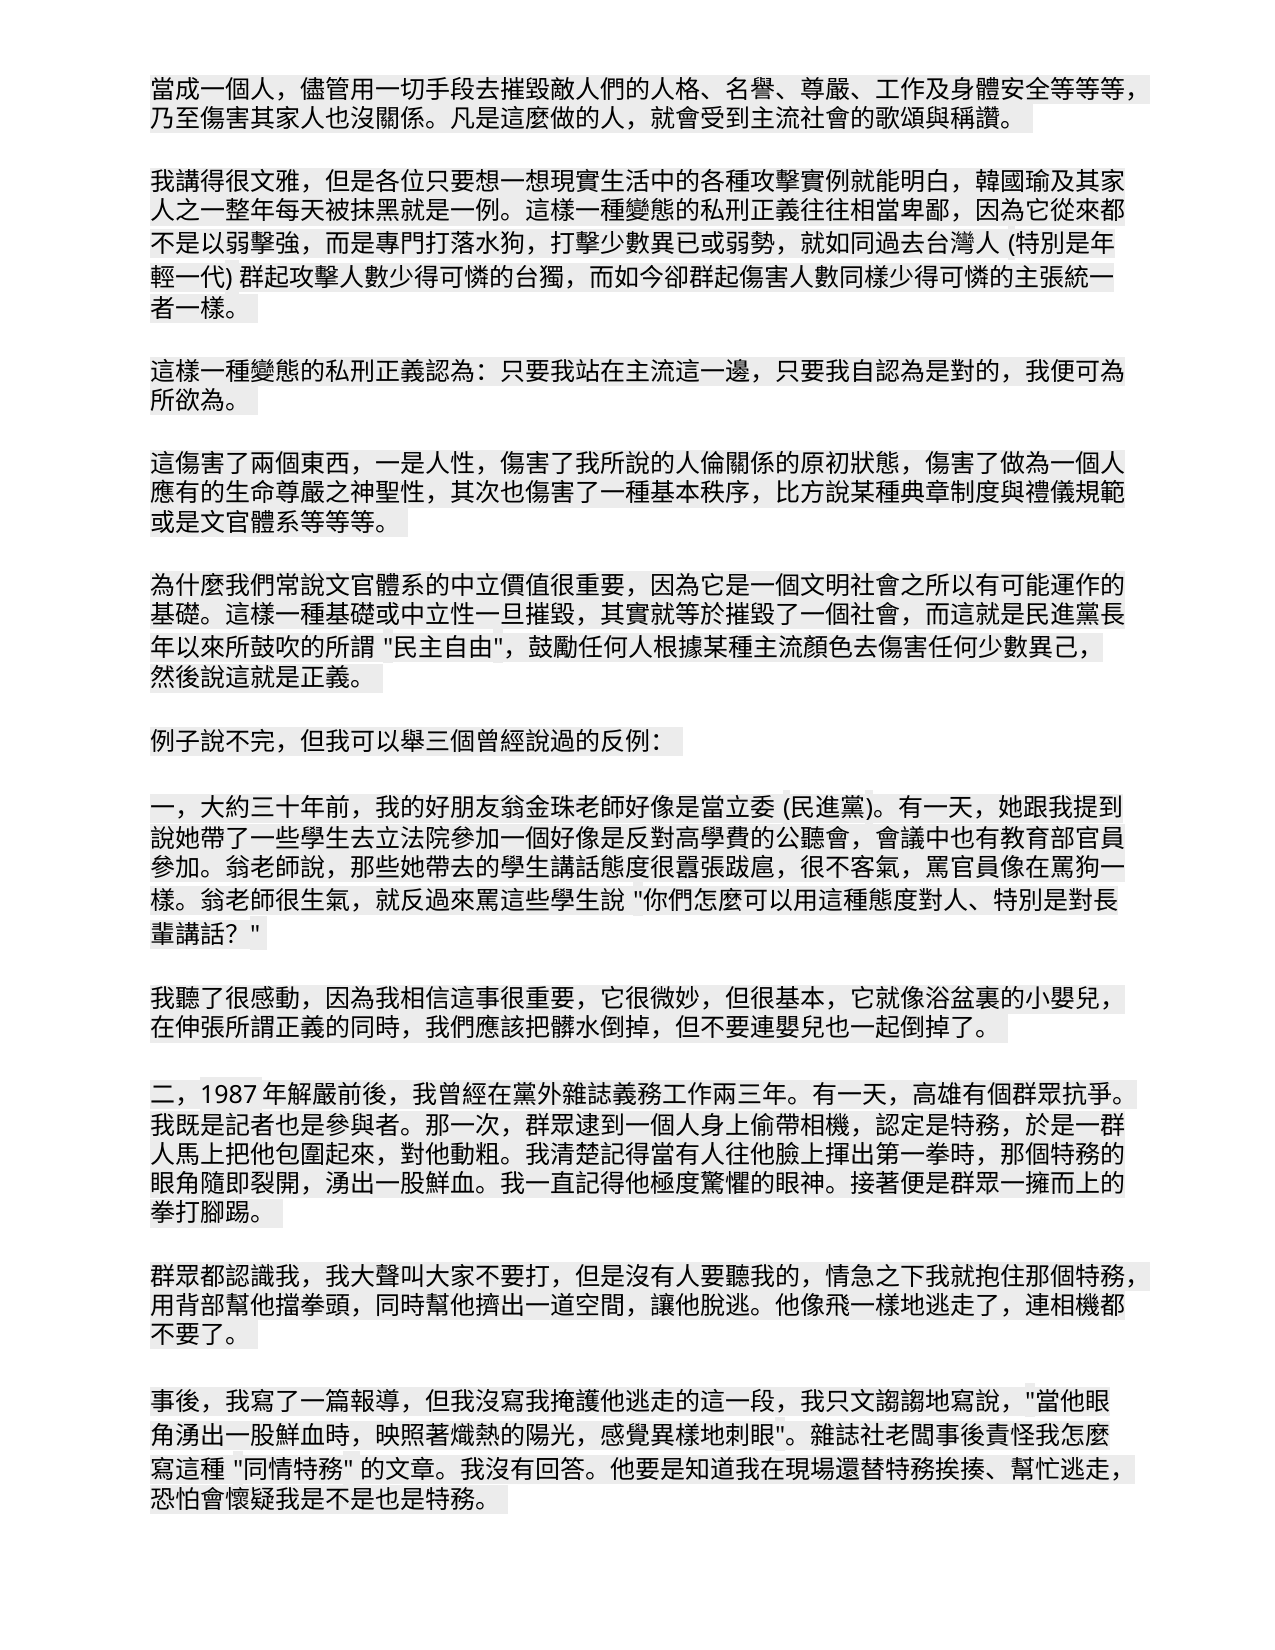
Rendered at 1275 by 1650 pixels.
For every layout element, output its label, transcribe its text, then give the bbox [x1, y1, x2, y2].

text 卡韓政變(167)：一封公開信--致高雄市立XX幼兒園園長 (後記) 陳真 2019. 09. 12. 底下要寫的這些，並非針對這位園長，只是以之為例，說明一種至少二十幾年來隨著所謂 "民主" 而盛行的現象。很多東西事關微妙，很難三言兩語，你只能綜合著讀，也許才能知道我究竟是在說什麼。 先說這位園長，當她公開製造了一種 "刻意不握手" 的印象事實之後，面對記者詢問，她卻表示之所以刻意不握手是因為 "打從心底就是不喜歡韓國瑜"。也就是說，她之不握手不但帶有個人好惡，而且事後還加以闡釋、宣揚。這時候，妳就不能怪記者胡亂報導、製造對立，因為這個帶有政治攻擊性的對立就是妳自己所製造。 不過，園長的例子畢竟不是一個好例子，因為她之所為算是很客氣了。但是，例子雖小，背後意義卻一樣重大。 法國有個哲學家叫做 Gilles Deleuze ，他在寫什麼我從不打算細看，恐怕也看不太懂。之所以不太懂，一大部份原因可能是在他身上，而非我之魯鈍。不過，曾經讀過他的一個想法，我倒是可以理解。這個想法我曾提過，用我的話來表達差不多是這樣： 一個人渣，大家都很堵爛，巴不得他趕快去死一死。可當他真的來到死亡邊緣，飽受痛苦之際，我們就忘記了他的各種卑鄙行為與身份，而只關切他是個 "人"，對之產生憐憫。可當他又悠悠醒來，又是一尾活龍時，我們便又想他是 "誰" 來了，"媽的，這個人渣！怎麼不趕快去死一死！" 而我要說的就是 "人" 這個原初狀態之基本重要性，而不僅僅是 "誰"。這就好比說醫生每天看病，眼前的每個病人理當就是一個個 "人"，而不是 "誰誰誰"。做為一個醫生，我不管你貧富貴賤，也不在乎顏色，甚至不管你的一切是非善惡，人渣也好，大善人也罷，統統都是處於 "人" 這樣一個原初狀態。 今天，哪怕是任何一個貪官污吏，倘若掉入海裏或遭到暴徒攻擊，我一樣會拼了命跳入海裏救你或甚至為你擋拳頭擋子彈，為什麼呢？因為在那當下，你是 "誰" 已無關緊要，重要的是你是一個 "人"，你會痛苦，會哀嚎，會難堪，會感到羞辱，會恐懼，因此而有著一種生命尊嚴的基本神聖性。即便是一個人渣的痛苦也一樣具有神聖的意義與價值不是嗎？我們不該連這樣一種原初狀態的基礎人性與人倫關係都要摧毀。 但是，過去這二十幾年來，台灣政治，特別是綠營一方，卻鼓吹一種變態的私刑正義，操弄方法是這樣： 先把某種僅僅只是屬於 "觀點" 或 "意見" 的東西給抬舉成一種絕對道德 (例如台獨，例如反核，例如公投)，然後，凡是沒有把它們視為絕對道德或絕對正義的人就是敵人；對於敵人，便可根據正義之名加以任何攻擊，完全可以不擇手段。簡單說就是你根本不用把他當成一個人，儘管用一切手段去摧毀敵人們的人格、名譽、尊嚴、工作及身體安全等等等，乃至傷害其家人也沒關係。凡是這麼做的人，就會受到主流社會的歌頌與稱讚。 我講得很文雅，但是各位只要想一想現實生活中的各種攻擊實例就能明白，韓國瑜及其家人之一整年每天被抹黑就是一例。這樣一種變態的私刑正義往往相當卑鄙，因為它從來都不是以弱擊強，而是專門打落水狗，打擊少數異已或弱勢，就如同過去台灣人 (特別是年輕一代) 群起攻擊人數少得可憐的台獨，而如今卻群起傷害人數同樣少得可憐的主張統一者一樣。 這樣一種變態的私刑正義認為：只要我站在主流這一邊，只要我自認為是對的，我便可為所欲為。 這傷害了兩個東西，一是人性，傷害了我所說的人倫關係的原初狀態，傷害了做為一個人應有的生命尊嚴之神聖性，其次也傷害了一種基本秩序，比方說某種典章制度與禮儀規範或是文官體系等等等。 為什麼我們常說文官體系的中立價值很重要，因為它是一個文明社會之所以有可能運作的基礎。這樣一種基礎或中立性一旦摧毀，其實就等於摧毀了一個社會，而這就是民進黨長年以來所鼓吹的所謂 "民主自由"，鼓勵任何人根據某種主流顏色去傷害任何少數異己，然後說這就是正義。 例子說不完，但我可以舉三個曾經說過的反例： 一，大約三十年前，我的好朋友翁金珠老師好像是當立委 (民進黨)。有一天，她跟我提到說她帶了一些學生去立法院參加一個好像是反對高學費的公聽會，會議中也有教育部官員參加。翁老師說，那些她帶去的學生講話態度很囂張跋扈，很不客氣，罵官員像在罵狗一樣。翁老師很生氣，就反過來罵這些學生說 "你們怎麼可以用這種態度對人、特別是對長輩講話？" 我聽了很感動，因為我相信這事很重要，它很微妙，但很基本，它就像浴盆裏的小嬰兒，在伸張所謂正義的同時，我們應該把髒水倒掉，但不要連嬰兒也一起倒掉了。 二，1987年解嚴前後，我曾經在黨外雜誌義務工作兩三年。有一天，高雄有個群眾抗爭。我既是記者也是參與者。那一次，群眾逮到一個人身上偷帶相機，認定是特務，於是一群人馬上把他包圍起來，對他動粗。我清楚記得當有人往他臉上揮出第一拳時，那個特務的眼角隨即裂開，湧出一股鮮血。我一直記得他極度驚懼的眼神。接著便是群眾一擁而上的拳打腳踢。 群眾都認識我，我大聲叫大家不要打，但是沒有人要聽我的，情急之下我就抱住那個特務，用背部幫他擋拳頭，同時幫他擠出一道空間，讓他脫逃。他像飛一樣地逃走了，連相機都不要了。 事後，我寫了一篇報導，但我沒寫我掩護他逃走的這一段，我只文謅謅地寫說，"當他眼角湧出一股鮮血時，映照著熾熱的陽光，感覺異樣地刺眼"。雜誌社老闆事後責怪我怎麼寫這種 "同情特務" 的文章。我沒有回答。他要是知道我在現場還替特務挨揍、幫忙逃走，恐怕會懷疑我是不是也是特務。 可是，在那當下，他就只是一個 "人"，一個陷入極度驚孔、滿臉鮮血的人，我不幫他要幫誰？ 其實，與其說我幫他，不如說幫我自己，幫每個跟我一樣具有基本生命尊嚴的人。 不久之後，進入九零年代。所謂 "民主" 越來越興盛，越來越囂張跋扈，我也越來越不習慣，於是就離開了黨外雜誌，慢慢也離開了黨外圈子。 三，1995年，我考上公費留學。1997年7月1號，香港回歸祖國那一天，我卻飄洋過海來到英國。考上公費留學出國之前，被迫必須接受教育部的 "訓練" 與 "講習"，連怎麼吃西餐也要教，一連幾天的課程。營隊結束那一天，教育部官員說會有個晚會，要我們準備些才藝上台表演，表演給連戰等高官看。 那時候，連戰和李登輝正聯手競選總統與副總統，聲勢很高，勢必會當選連任。一聽到連戰要來，我就問教育部官員說我可以不參加晚會嗎？官員回答說不行，還威脅說我若不參加，有可能會被取消公費留學的資格。我頓時陷入天人交戰，一方面我不想要假裝友善地面對連戰等人，另一方面我也怕因此失去全額公費留學的資格。 後來，我還是決定不參加晚會。我不但不參加，我還立即在好像是中國時報上寫了篇文章說，連戰不應該利用身為副總統的身份來公費留學生的晚會上拉票。沒想到，文章登出後，媒體竟然自行 "引申"，報導出一些假新聞，說我當眾在晚會上拒絕和連戰握手。 很多綠營的人看了報導，跑來跟我說我很勇敢。我只好一再否認，此事完全子虛烏有，我根本沒去參加晚會，更不是那種會當面給人難堪的人；我沒那麼沒出息。我若真的要挑戰連戰，就會在其它適當的場合，以其他適當的方式進行，絕不會在一種與政治不相干的晚會上以搞偷襲的方式讓人當眾難堪；我不知道那樣做有何意義。 我反對的又不是 "他"，而是他當時所代表的政治意義及行事作風，我在留學生晚會上去傷害 "他" 幹嘛呢？人家如果公開要跟我握手，我不會去傷害對方這樣一個基本的善意，哪怕它只是一個形式，因為維護這樣一個形式或禮儀十分重要。韓國瑜就算看妳不順眼，他還是一樣得低頭哈腰對妳鞠躬致敬、頒獎給妳不是嗎？難道我們應該期待雙方都各自發揮一己好惡來互相找機會羞辱對方？ 但是，台灣這二十幾年來卻不斷鼓吹傷害少數異己，歌頌這樣一種病態的私刑正義，視之為英雄行徑，真是很可恥，很沒出息。因為，藉著主流媒體之優勢，打的全是落水狗；你怎麼不在蔣介石的年代，公開拒絕跟蔣公握手試試？ 這樣一種病態的私刑正義，反映了人性中極其可笑卑鄙的一面，非常窩囊無恥。你看，市面上一大堆所謂社運，所謂抗爭，所謂學運，搞的往往就是這一套沒出息的打落水狗把戲；打完之後，掌聲雷動，媒體歌頌。請問天底下有這麼廉價的社運嗎？有這麼好康的學運嗎？那不叫運動，那叫做主流動員打落水狗。 我常想起這樣一個極端畫面：John Pilger 在 "打破沉默：第三次世界大戰已然展開" (https://bit.ly/2kgmhxO) 中提到，當利比亞領導人達格費被美軍拿一把軍刀捅入肛門抽插旋轉，「雞姦」而死時，希拉蕊在銀幕上及時觀看這一幕，竟然興高采烈非常開心地大喊著：「我們來了！我們都看見了！這傢伙死了耶！」 如果你能理解這一幕之可悲，也許就能理解我在說的什麼原初狀態。今天，就算是真正惡貫滿盈的希拉蕊都不應該遭受非人待遇，都一樣具有生命的基本尊嚴。 很多傻蛋也許會說，那你怎麼可以寫文章罵比方說郭台銘或柯文哲是混蛋人渣？對於這種傻到爆的質疑，我只能說，你真的看不出來裏頭的差別嗎？寫文章罵人是一回事，公開偷襲式的羞辱又是另一回事。前者之開罵，必然指涉對方之特定卑劣言行，而且不會使人當下措手不及而當眾出醜，後者卻存心只是想使人無端受辱。 而且，我罵人都會讓對方知道，比方說我會把罵人的文章用email或信件寄給當事人。目的就是要讓對方知道：如果你要去告我，讓我去坐牢，我是願意付出代價的。我希望彼此儘可能是在一種公平的位置上，而不會利用你沒法翻臉的公開場合來羞辱你，使你難堪，而你卻又不能對我惡言相向。 這些道理，在我看來極端重要。因為那不僅僅是 “一種” 正義，而是一切事物與文明、一切善惡是非之所以能成立的基礎與共識，比九二共識還更加重要一百萬倍。我不認為這個文明的基礎、生活的基礎、人性的基礎之原初狀態是一種透過協商而產生的人為共識，它理當存在我們的共同人性之中；毀了它，其實也就等於毀了一切。 [150, 75, 1125, 1549]
